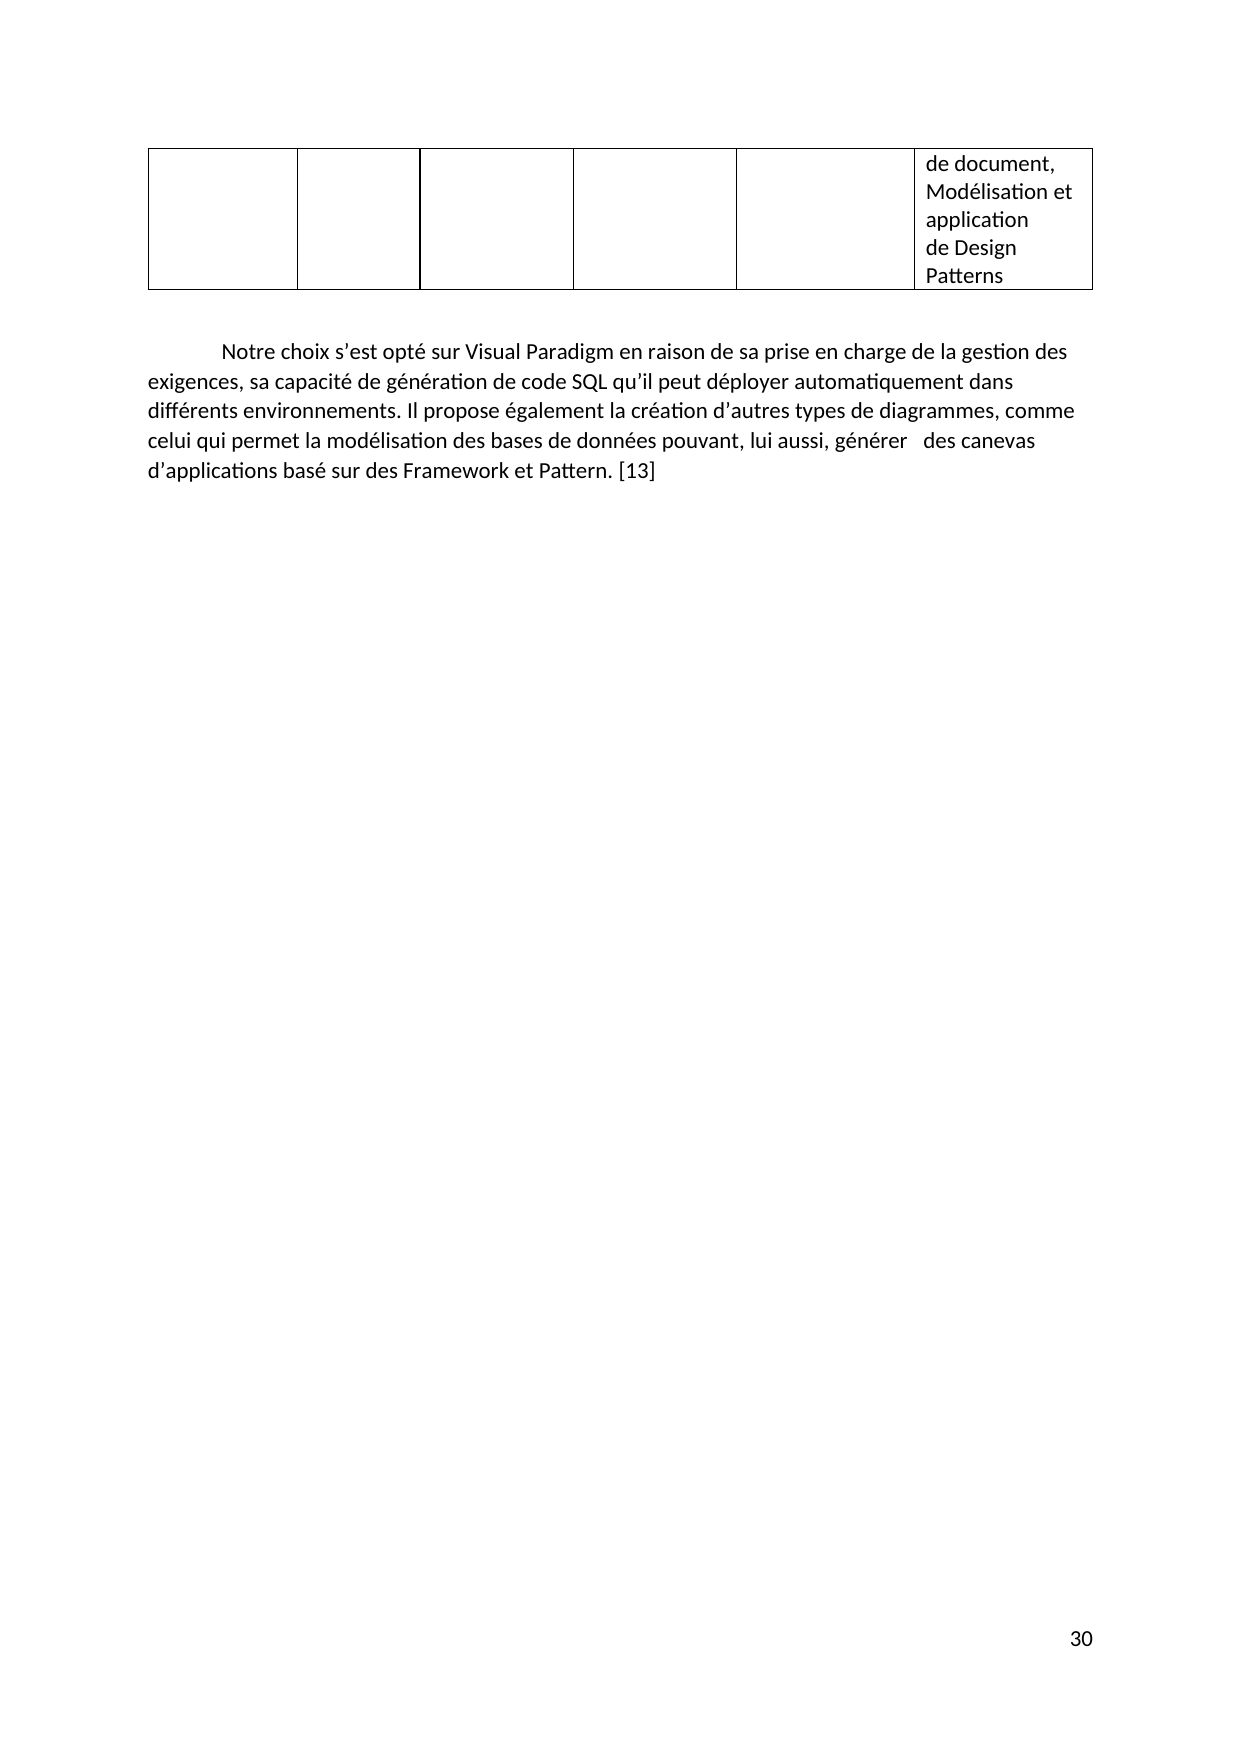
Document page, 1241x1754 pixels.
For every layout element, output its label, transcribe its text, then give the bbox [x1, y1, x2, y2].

table_cell [149, 149, 297, 289]
table_cell [421, 149, 573, 289]
table_cell [574, 149, 736, 289]
table_cell [298, 149, 419, 289]
table_cell de document, Modélisation et application de Design Patterns [915, 149, 1092, 289]
text Notre choix s’est opté sur Visual Paradigm en raison de sa prise en charge de la gestion des exigences, sa capacité de génération de code SQL qu’il peut déployer automatiquement dans différents environnements. Il propose également la création d’autres types de diagrammes, comme celui qui permet la modélisation des bases de données pouvant, lui aussi, générer des canevas d’applications basé sur des Framework et Pattern. [13] [148, 337, 1093, 484]
table_cell [737, 149, 914, 289]
